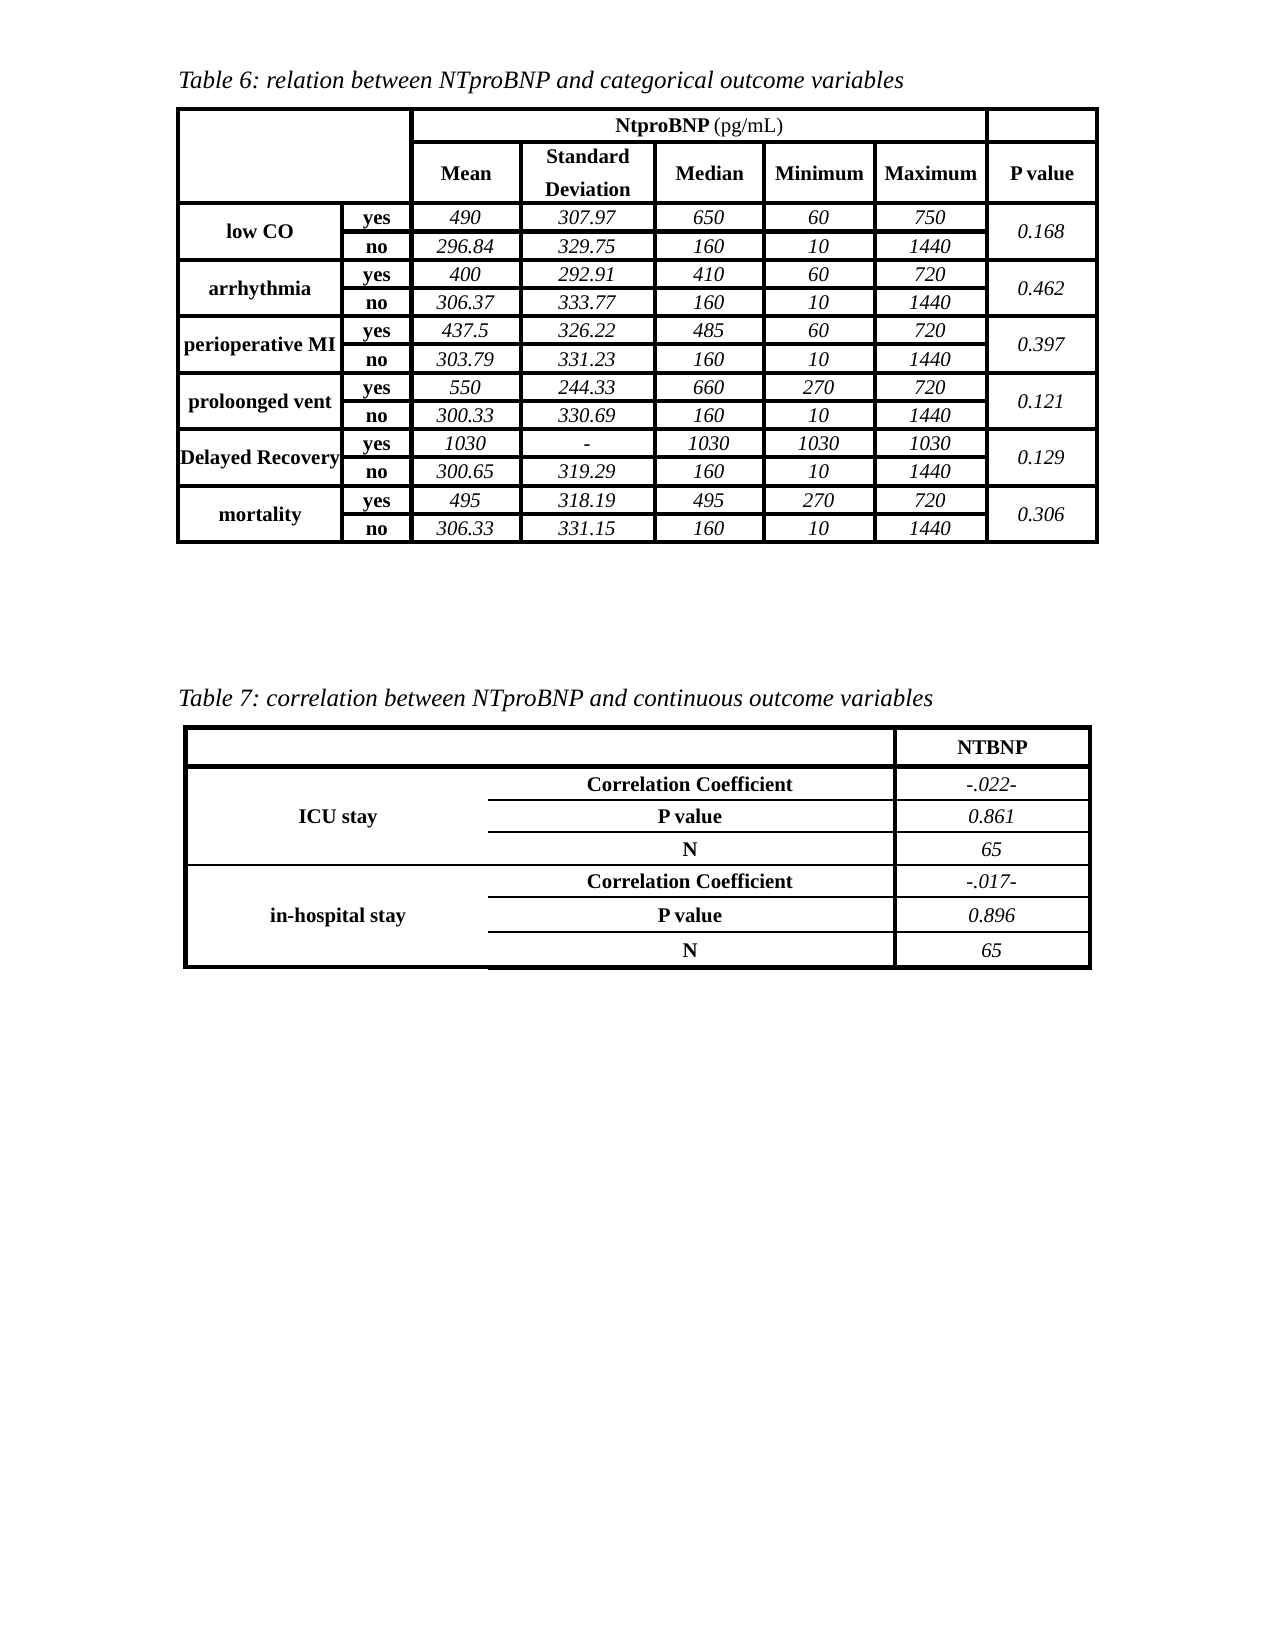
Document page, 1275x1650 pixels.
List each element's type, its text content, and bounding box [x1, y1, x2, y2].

table_cell N [488, 833, 893, 864]
table_cell 10 [766, 290, 873, 314]
table_cell 0.129 [989, 431, 1095, 483]
table_cell 160 [657, 403, 762, 427]
table_cell no [344, 234, 409, 258]
table_cell N [488, 933, 893, 965]
table_cell yes [344, 375, 409, 399]
table_cell 0.397 [989, 318, 1095, 371]
table_cell yes [344, 431, 409, 455]
table_cell 60 [766, 205, 873, 229]
text Table 7: correlation between NTproBNP and continuous outcome variables [178, 683, 1097, 712]
table_cell 1440 [877, 234, 985, 258]
table_cell low CO [180, 205, 340, 258]
table_cell 10 [766, 459, 873, 483]
table_cell - [523, 431, 653, 455]
table_cell 160 [657, 346, 762, 371]
table_cell 10 [766, 516, 873, 540]
table_cell 1440 [877, 403, 985, 427]
table_cell 0.462 [989, 262, 1095, 314]
table_cell 1030 [414, 431, 519, 455]
table_cell Delayed Recovery [180, 431, 340, 483]
table_cell 319.29 [523, 459, 653, 483]
table_cell 333.77 [523, 290, 653, 314]
table_cell 300.33 [414, 403, 519, 427]
table_cell 485 [657, 318, 762, 342]
table_cell no [344, 290, 409, 314]
table_header [989, 111, 1095, 140]
table_cell 10 [766, 403, 873, 427]
table_cell 410 [657, 262, 762, 286]
table_cell mortality [180, 488, 340, 540]
table_cell proloonged vent [180, 375, 340, 427]
table_cell 160 [657, 459, 762, 483]
table_cell 720 [877, 262, 985, 286]
table_cell 331.15 [523, 516, 653, 540]
table_cell 550 [414, 375, 519, 399]
table_cell Standard Deviation [523, 144, 653, 201]
table_cell 331.23 [523, 346, 653, 371]
table_cell -.017- [897, 866, 1088, 896]
table_cell 296.84 [414, 234, 519, 258]
table_cell 65 [897, 833, 1088, 864]
table_cell 292.91 [523, 262, 653, 286]
table_cell Correlation Coefficient [488, 866, 893, 896]
table_cell 160 [657, 516, 762, 540]
table_cell 1440 [877, 516, 985, 540]
table_cell 495 [657, 488, 762, 512]
table_cell yes [344, 488, 409, 512]
table_cell yes [344, 262, 409, 286]
table_cell P value [488, 898, 893, 931]
table_cell in-hospital stay [188, 866, 488, 965]
table_cell no [344, 346, 409, 371]
table_cell 1030 [766, 431, 873, 455]
table_cell yes [344, 205, 409, 229]
table_header NtproBNP (pg/mL) [414, 111, 985, 140]
table_cell ICU stay [188, 769, 488, 864]
table_cell 0.896 [897, 898, 1088, 931]
table_cell P value [488, 801, 893, 831]
table_cell Correlation Coefficient [488, 769, 893, 799]
table_cell 750 [877, 205, 985, 229]
table_cell 0.306 [989, 488, 1095, 540]
table_cell 10 [766, 234, 873, 258]
table_cell Minimum [766, 144, 873, 201]
table_header [488, 730, 893, 764]
table_cell 270 [766, 488, 873, 512]
table_cell 160 [657, 290, 762, 314]
table_cell 495 [414, 488, 519, 512]
table_cell 270 [766, 375, 873, 399]
table_cell 300.65 [414, 459, 519, 483]
table_cell 60 [766, 262, 873, 286]
table_cell 10 [766, 346, 873, 371]
table_cell 400 [414, 262, 519, 286]
table_cell no [344, 516, 409, 540]
table_cell 0.861 [897, 801, 1088, 831]
table_cell 720 [877, 375, 985, 399]
table_header [188, 730, 488, 764]
table_cell arrhythmia [180, 262, 340, 314]
table_cell 720 [877, 318, 985, 342]
table_cell 650 [657, 205, 762, 229]
table_cell 60 [766, 318, 873, 342]
table_cell no [344, 403, 409, 427]
table_cell 330.69 [523, 403, 653, 427]
table_cell 490 [414, 205, 519, 229]
table_cell -.022- [897, 769, 1088, 799]
table_cell 160 [657, 234, 762, 258]
table_cell no [344, 459, 409, 483]
table_cell P value [989, 144, 1095, 201]
table_cell 1030 [877, 431, 985, 455]
table_cell 329.75 [523, 234, 653, 258]
table_cell 306.37 [414, 290, 519, 314]
table_cell 437.5 [414, 318, 519, 342]
table_cell 0.168 [989, 205, 1095, 258]
table_header [180, 111, 409, 201]
table_cell 660 [657, 375, 762, 399]
table_cell 326.22 [523, 318, 653, 342]
table_cell 306.33 [414, 516, 519, 540]
table_cell 244.33 [523, 375, 653, 399]
table_cell yes [344, 318, 409, 342]
table_header NTBNP [897, 730, 1088, 764]
text Table 6: relation between NTproBNP and categorical outcome variables [178, 66, 1097, 94]
table_cell Median [657, 144, 762, 201]
table_cell 303.79 [414, 346, 519, 371]
table_cell 1440 [877, 346, 985, 371]
table_cell Mean [414, 144, 519, 201]
table_cell 1030 [657, 431, 762, 455]
table_cell 1440 [877, 459, 985, 483]
table_cell 720 [877, 488, 985, 512]
table_cell Maximum [877, 144, 985, 201]
table_cell 307.97 [523, 205, 653, 229]
table_cell 65 [897, 933, 1088, 965]
table_cell 0.121 [989, 375, 1095, 427]
table_cell 1440 [877, 290, 985, 314]
table_cell perioperative MI [180, 318, 340, 371]
table_cell 318.19 [523, 488, 653, 512]
